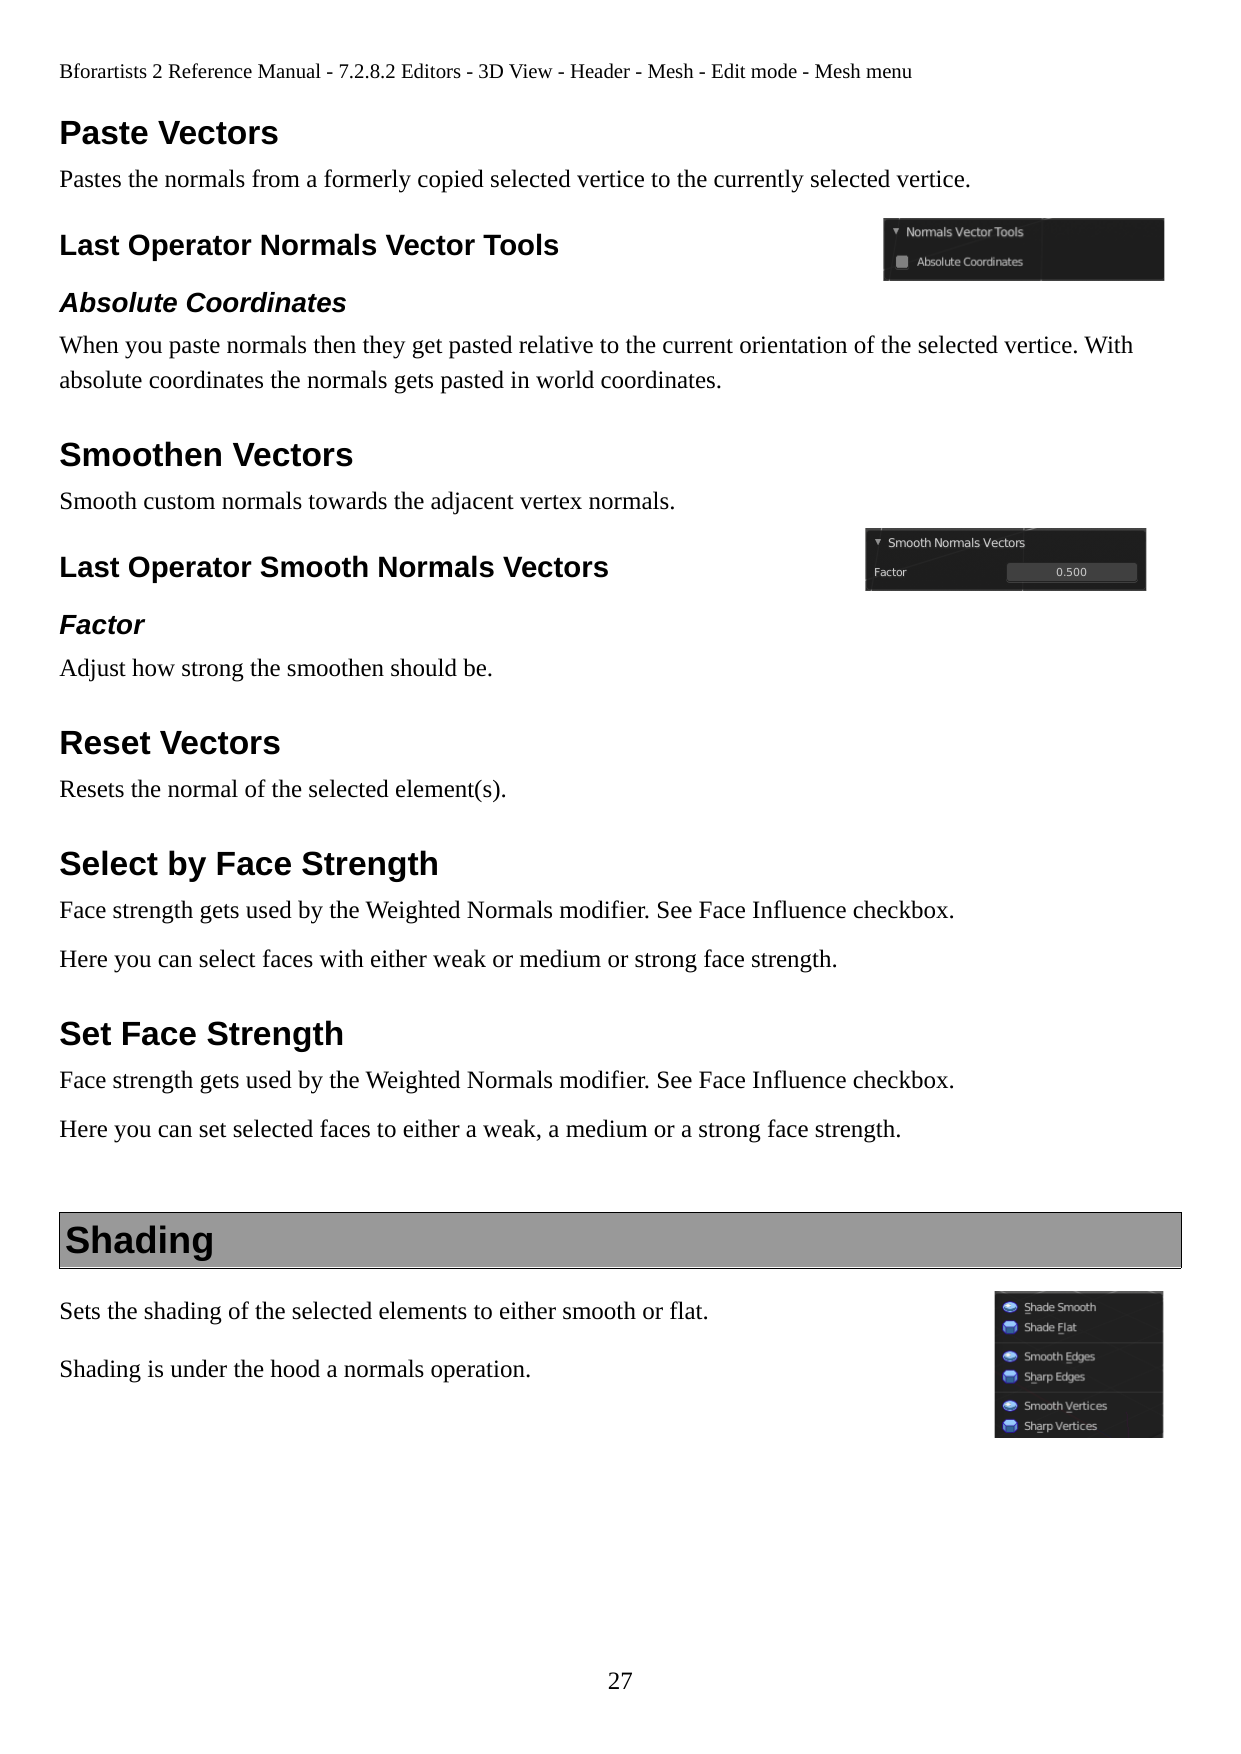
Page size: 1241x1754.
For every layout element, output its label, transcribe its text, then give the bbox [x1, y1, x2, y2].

text Smooth custom normals towards the adjacent vertex normals. [59, 486, 1181, 515]
text Face strength gets used by the Weighted Normals modifier. See Face Influence checkbox. [59, 895, 1181, 924]
table_header Shading [60, 1213, 1181, 1267]
subtitle Factor [59, 608, 1181, 640]
subtitle Select by Face Strength [59, 844, 1181, 882]
subtitle Absolute Coordinates [59, 286, 1181, 318]
picture [883, 218, 1165, 281]
picture [994, 1291, 1164, 1438]
text Sets the shading of the selected elements to either smooth or flat. [59, 1296, 994, 1325]
text When you paste normals then they get pasted relative to the current orientation of the selected vertice. With absolute coordinates the normals gets pasted in world coordinates. [59, 331, 1181, 394]
picture [865, 528, 1147, 591]
text Adjust how strong the smoothen should be. [59, 653, 1181, 682]
text Pastes the normals from a formerly copied selected vertice to the currently selected vertice. [59, 164, 1181, 192]
text Shading is under the hood a normals operation. [59, 1354, 994, 1382]
subtitle Last Operator Smooth Normals Vectors [59, 550, 865, 583]
subtitle Set Face Strength [59, 1014, 1181, 1052]
subtitle Last Operator Normals Vector Tools [59, 227, 883, 261]
subtitle Reset Vectors [59, 723, 1181, 761]
text Face strength gets used by the Weighted Normals modifier. See Face Influence checkbox. [59, 1065, 1181, 1094]
subtitle Smoothen Vectors [59, 435, 1181, 473]
text Resets the normal of the selected element(s). [59, 774, 1181, 803]
subtitle Paste Vectors [59, 113, 1181, 151]
subtitle [1147, 550, 1181, 583]
text Here you can select faces with either weak or medium or strong face strength. [59, 944, 1181, 973]
text Here you can set selected faces to either a weak, a medium or a strong face strength. [59, 1114, 1181, 1143]
